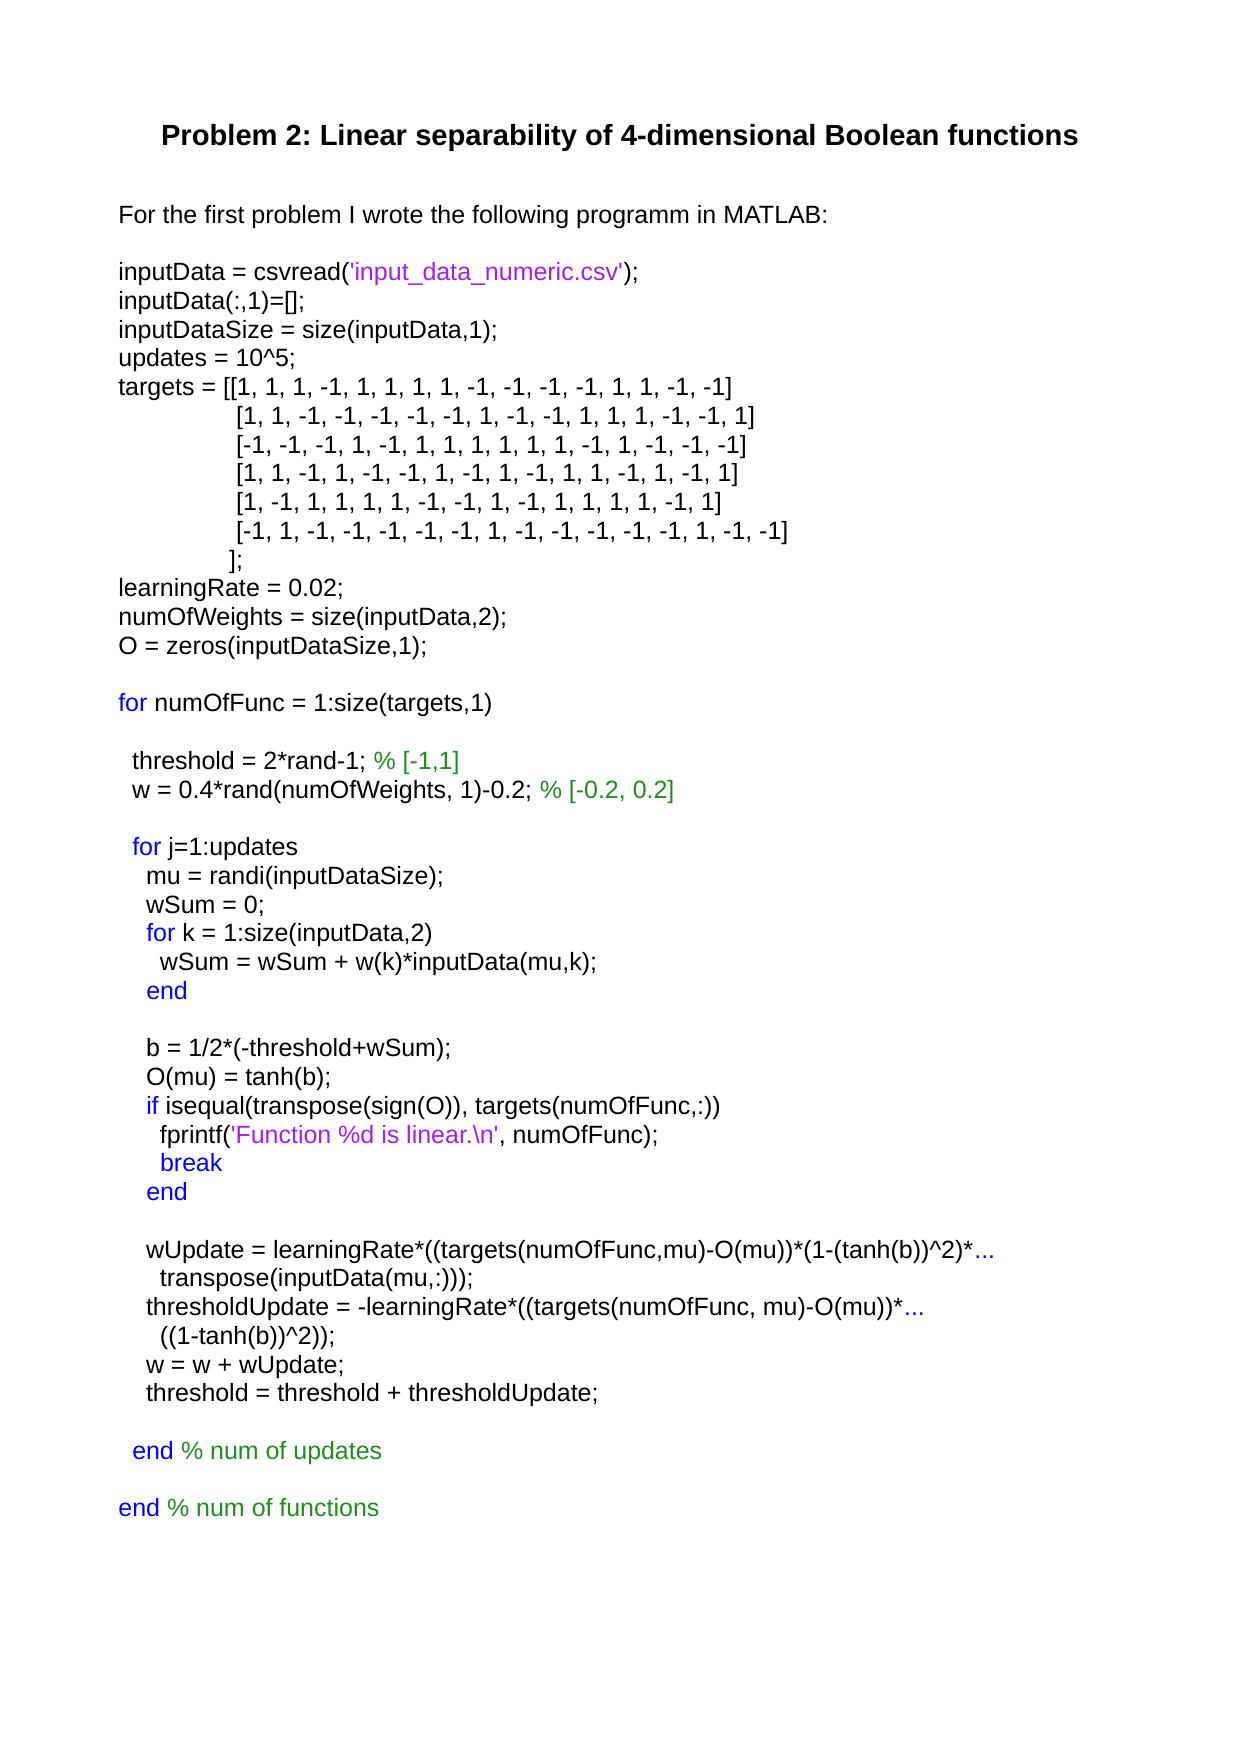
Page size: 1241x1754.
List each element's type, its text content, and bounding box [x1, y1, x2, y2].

text targets = [[1, 1, 1, -1, 1, 1, 1, 1, -1, -1, -1, -1, 1, 1, -1, -1] [118, 372, 1122, 401]
text wUpdate = learningRate*((targets(numOfFunc,mu)-O(mu))*(1-(tanh(b))^2)*... [118, 1234, 1122, 1263]
text inputData = csvread('input_data_numeric.csv'); [118, 257, 1122, 286]
text [-1, 1, -1, -1, -1, -1, -1, 1, -1, -1, -1, -1, -1, 1, -1, -1] [118, 516, 1122, 544]
text threshold = threshold + thresholdUpdate; [118, 1378, 1122, 1407]
text O(mu) = tanh(b); [118, 1062, 1122, 1091]
text [-1, -1, -1, 1, -1, 1, 1, 1, 1, 1, 1, -1, 1, -1, -1, -1] [118, 429, 1122, 458]
text b = 1/2*(-threshold+wSum); [118, 1033, 1122, 1062]
text ]; [118, 544, 1122, 573]
text ((1-tanh(b))^2)); [118, 1321, 1122, 1349]
text threshold = 2*rand-1; % [-1,1] [118, 746, 1122, 774]
text end % num of functions [118, 1493, 1122, 1522]
text for numOfFunc = 1:size(targets,1) [118, 688, 1122, 717]
text break [118, 1148, 1122, 1177]
text if isequal(transpose(sign(O)), targets(numOfFunc,:)) [118, 1091, 1122, 1119]
text wSum = wSum + w(k)*inputData(mu,k); [118, 947, 1122, 976]
text thresholdUpdate = -learningRate*((targets(numOfFunc, mu)-O(mu))*... [118, 1292, 1122, 1321]
text Problem 2: Linear separability of 4-dimensional Boolean functions [118, 118, 1122, 152]
text inputData(:,1)=[]; [118, 286, 1122, 314]
text [1, 1, -1, 1, -1, -1, 1, -1, 1, -1, 1, 1, -1, 1, -1, 1] [118, 458, 1122, 487]
text for j=1:updates [118, 832, 1122, 861]
text inputDataSize = size(inputData,1); [118, 314, 1122, 343]
text numOfWeights = size(inputData,2); [118, 602, 1122, 631]
text transpose(inputData(mu,:))); [118, 1263, 1122, 1292]
text wSum = 0; [118, 889, 1122, 918]
text [1, -1, 1, 1, 1, 1, -1, -1, 1, -1, 1, 1, 1, 1, -1, 1] [118, 487, 1122, 516]
text updates = 10^5; [118, 343, 1122, 372]
text O = zeros(inputDataSize,1); [118, 631, 1122, 659]
text end % num of updates [118, 1436, 1122, 1464]
text w = w + wUpdate; [118, 1349, 1122, 1378]
text end [118, 976, 1122, 1004]
text [1, 1, -1, -1, -1, -1, -1, 1, -1, -1, 1, 1, 1, -1, -1, 1] [118, 401, 1122, 429]
text For the first problem I wrote the following programm in MATLAB: [118, 199, 1122, 228]
text for k = 1:size(inputData,2) [118, 918, 1122, 947]
text learningRate = 0.02; [118, 573, 1122, 602]
text end [118, 1177, 1122, 1206]
text w = 0.4*rand(numOfWeights, 1)-0.2; % [-0.2, 0.2] [118, 774, 1122, 803]
text fprintf('Function %d is linear.\n', numOfFunc); [118, 1119, 1122, 1148]
text mu = randi(inputDataSize); [118, 861, 1122, 889]
